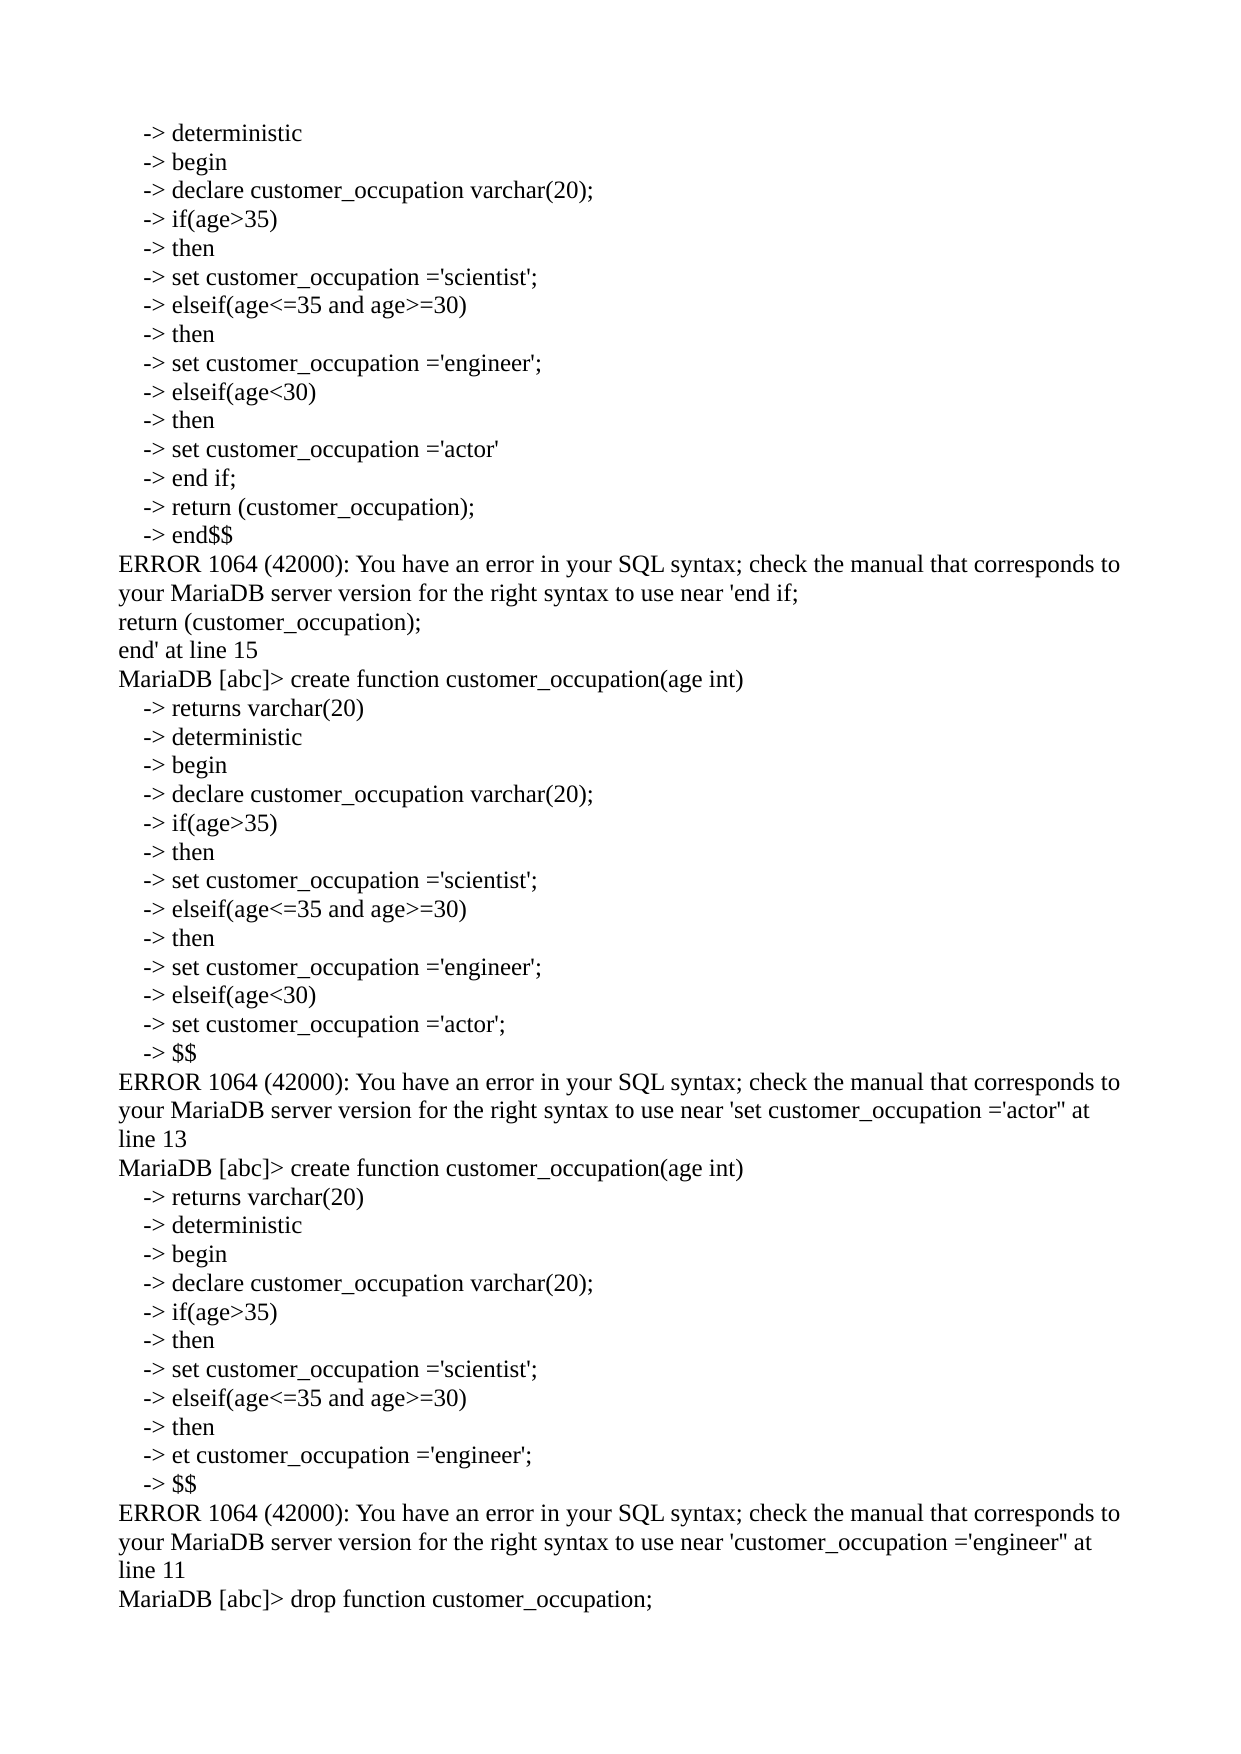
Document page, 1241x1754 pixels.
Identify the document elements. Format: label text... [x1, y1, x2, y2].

text -> then [118, 406, 1122, 434]
text -> elseif(age<30) [118, 377, 1122, 406]
text -> $$ [118, 1038, 1122, 1067]
text -> deterministic [118, 1211, 1122, 1239]
text -> if(age>35) [118, 1297, 1122, 1326]
text -> end if; [118, 463, 1122, 492]
text ERROR 1064 (42000): You have an error in your SQL syntax; check the manual that corresponds to your MariaDB server version for the right syntax to use near 'customer_occupation ='engineer'' at line 11 [118, 1498, 1122, 1584]
text -> set customer_occupation ='actor' [118, 434, 1122, 463]
text -> then [118, 837, 1122, 866]
text -> begin [118, 1239, 1122, 1268]
text -> set customer_occupation ='scientist'; [118, 1354, 1122, 1383]
text -> $$ [118, 1469, 1122, 1498]
text -> then [118, 319, 1122, 348]
text -> then [118, 1326, 1122, 1354]
text MariaDB [abc]> drop function customer_occupation; [118, 1584, 1122, 1613]
text -> then [118, 1412, 1122, 1441]
text -> begin [118, 147, 1122, 176]
text -> returns varchar(20) [118, 1182, 1122, 1211]
text -> then [118, 923, 1122, 952]
text -> end$$ [118, 521, 1122, 549]
text -> if(age>35) [118, 808, 1122, 837]
text -> deterministic [118, 722, 1122, 751]
text -> elseif(age<=35 and age>=30) [118, 894, 1122, 923]
text -> elseif(age<=35 and age>=30) [118, 291, 1122, 319]
text MariaDB [abc]> create function customer_occupation(age int) [118, 1153, 1122, 1182]
text -> et customer_occupation ='engineer'; [118, 1441, 1122, 1469]
text end' at line 15 [118, 636, 1122, 664]
text -> if(age>35) [118, 204, 1122, 233]
text -> return (customer_occupation); [118, 492, 1122, 521]
text -> declare customer_occupation varchar(20); [118, 176, 1122, 204]
text -> set customer_occupation ='actor'; [118, 1009, 1122, 1038]
text ERROR 1064 (42000): You have an error in your SQL syntax; check the manual that corresponds to your MariaDB server version for the right syntax to use near 'end if; [118, 549, 1122, 607]
text -> set customer_occupation ='engineer'; [118, 348, 1122, 377]
text -> elseif(age<=35 and age>=30) [118, 1383, 1122, 1412]
text return (customer_occupation); [118, 607, 1122, 636]
text -> returns varchar(20) [118, 693, 1122, 722]
text -> set customer_occupation ='engineer'; [118, 952, 1122, 981]
text -> elseif(age<30) [118, 981, 1122, 1009]
text MariaDB [abc]> create function customer_occupation(age int) [118, 664, 1122, 693]
text -> deterministic [118, 118, 1122, 147]
text ERROR 1064 (42000): You have an error in your SQL syntax; check the manual that corresponds to your MariaDB server version for the right syntax to use near 'set customer_occupation ='actor'' at line 13 [118, 1067, 1122, 1153]
text -> set customer_occupation ='scientist'; [118, 866, 1122, 894]
text -> set customer_occupation ='scientist'; [118, 262, 1122, 291]
text -> then [118, 233, 1122, 262]
text -> begin [118, 751, 1122, 779]
text -> declare customer_occupation varchar(20); [118, 1268, 1122, 1297]
text -> declare customer_occupation varchar(20); [118, 779, 1122, 808]
